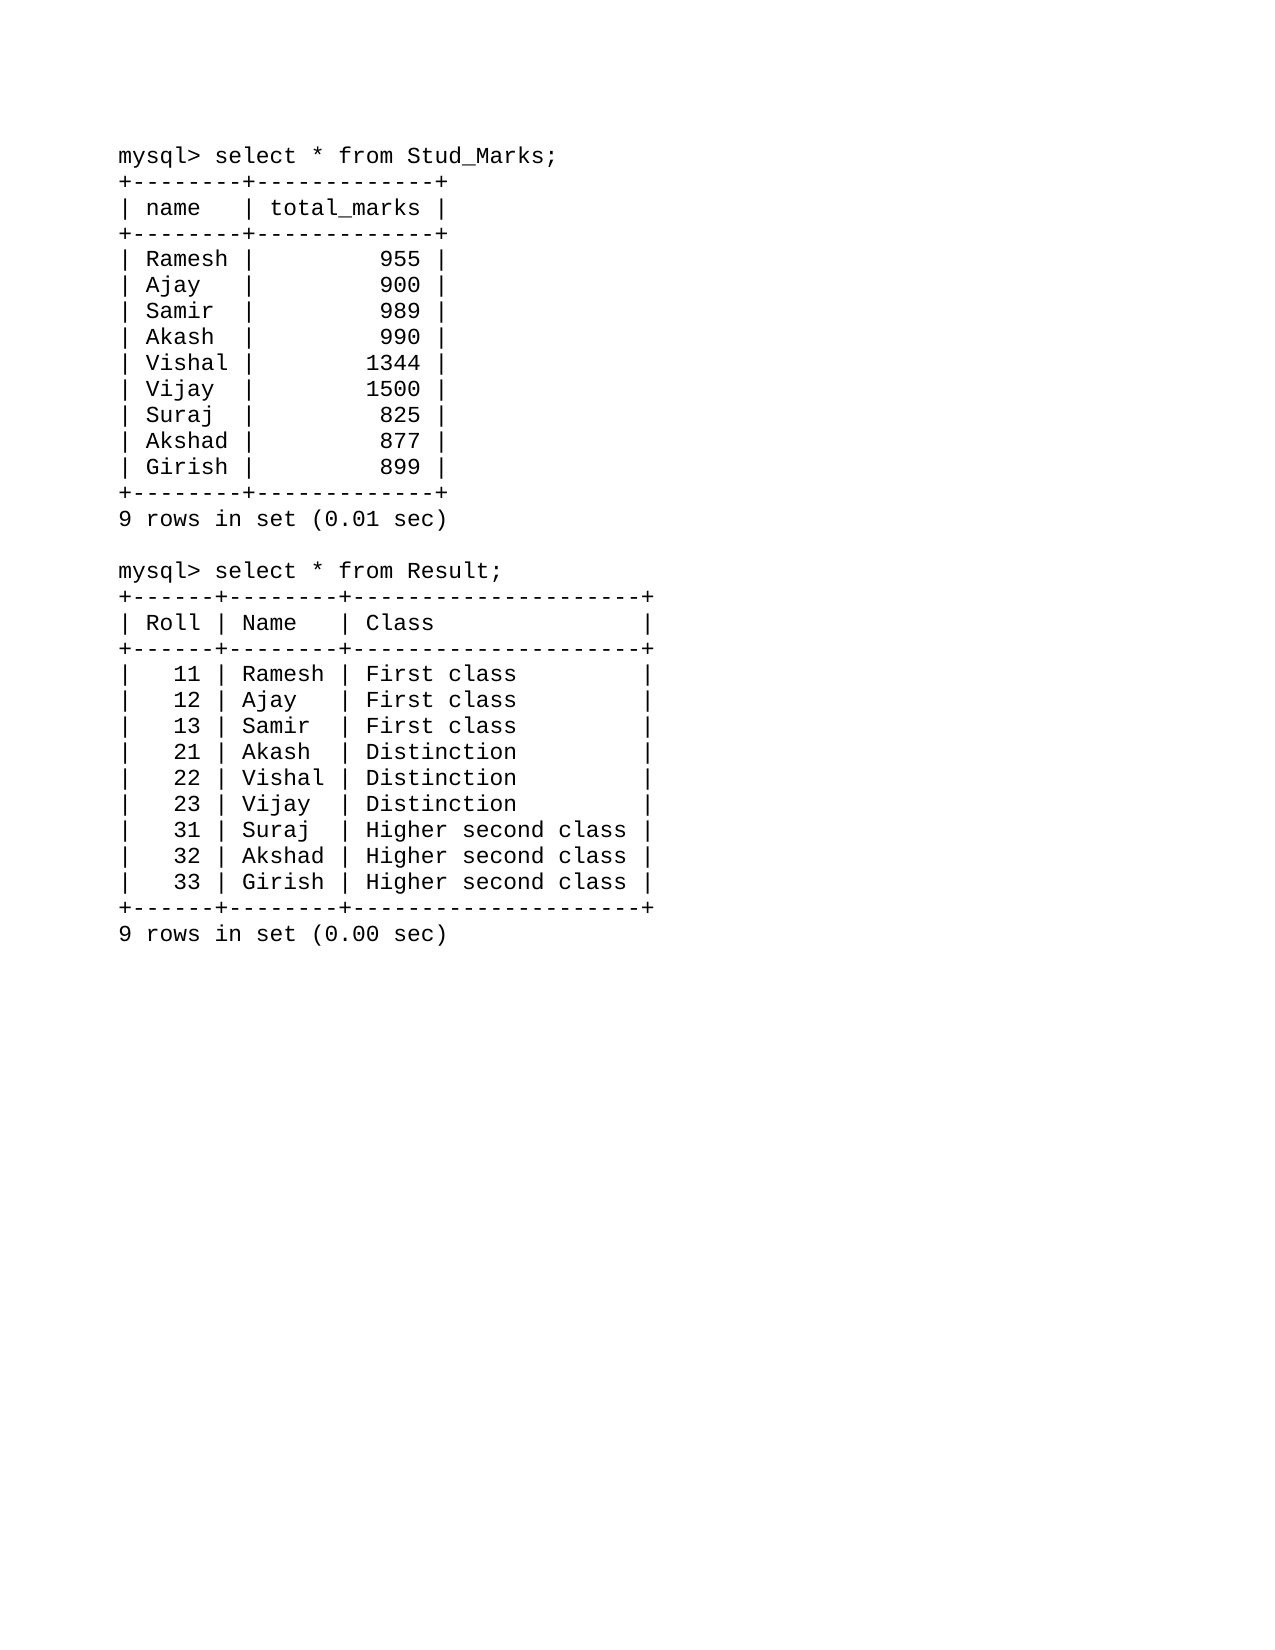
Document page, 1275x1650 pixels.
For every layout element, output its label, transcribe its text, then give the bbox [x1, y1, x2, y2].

text +------+--------+---------------------+ [118, 637, 1157, 663]
text | Roll | Name | Class | [118, 611, 1157, 637]
text | 21 | Akash | Distinction | [118, 741, 1157, 767]
text | Akshad | 877 | [118, 429, 1157, 455]
text | Vijay | 1500 | [118, 377, 1157, 403]
text | Akash | 990 | [118, 326, 1157, 352]
text | 13 | Samir | First class | [118, 715, 1157, 741]
text | 31 | Suraj | Higher second class | [118, 818, 1157, 844]
text | Girish | 899 | [118, 455, 1157, 481]
text | 12 | Ajay | First class | [118, 689, 1157, 715]
text | Samir | 989 | [118, 300, 1157, 326]
text | Ajay | 900 | [118, 274, 1157, 300]
text +------+--------+---------------------+ [118, 585, 1157, 611]
text | 33 | Girish | Higher second class | [118, 870, 1157, 896]
text +--------+-------------+ [118, 222, 1157, 248]
text | Ramesh | 955 | [118, 248, 1157, 274]
text mysql> select * from Result; [118, 559, 1157, 585]
text | 32 | Akshad | Higher second class | [118, 844, 1157, 870]
text 9 rows in set (0.00 sec) [118, 922, 1157, 948]
text +--------+-------------+ [118, 170, 1157, 196]
text | 11 | Ramesh | First class | [118, 663, 1157, 689]
text +------+--------+---------------------+ [118, 896, 1157, 922]
text | 23 | Vijay | Distinction | [118, 792, 1157, 818]
text 9 rows in set (0.01 sec) [118, 507, 1157, 533]
text +--------+-------------+ [118, 481, 1157, 507]
text | 22 | Vishal | Distinction | [118, 767, 1157, 792]
text mysql> select * from Stud_Marks; [118, 144, 1157, 170]
text | Suraj | 825 | [118, 403, 1157, 429]
text | name | total_marks | [118, 196, 1157, 222]
text | Vishal | 1344 | [118, 352, 1157, 377]
